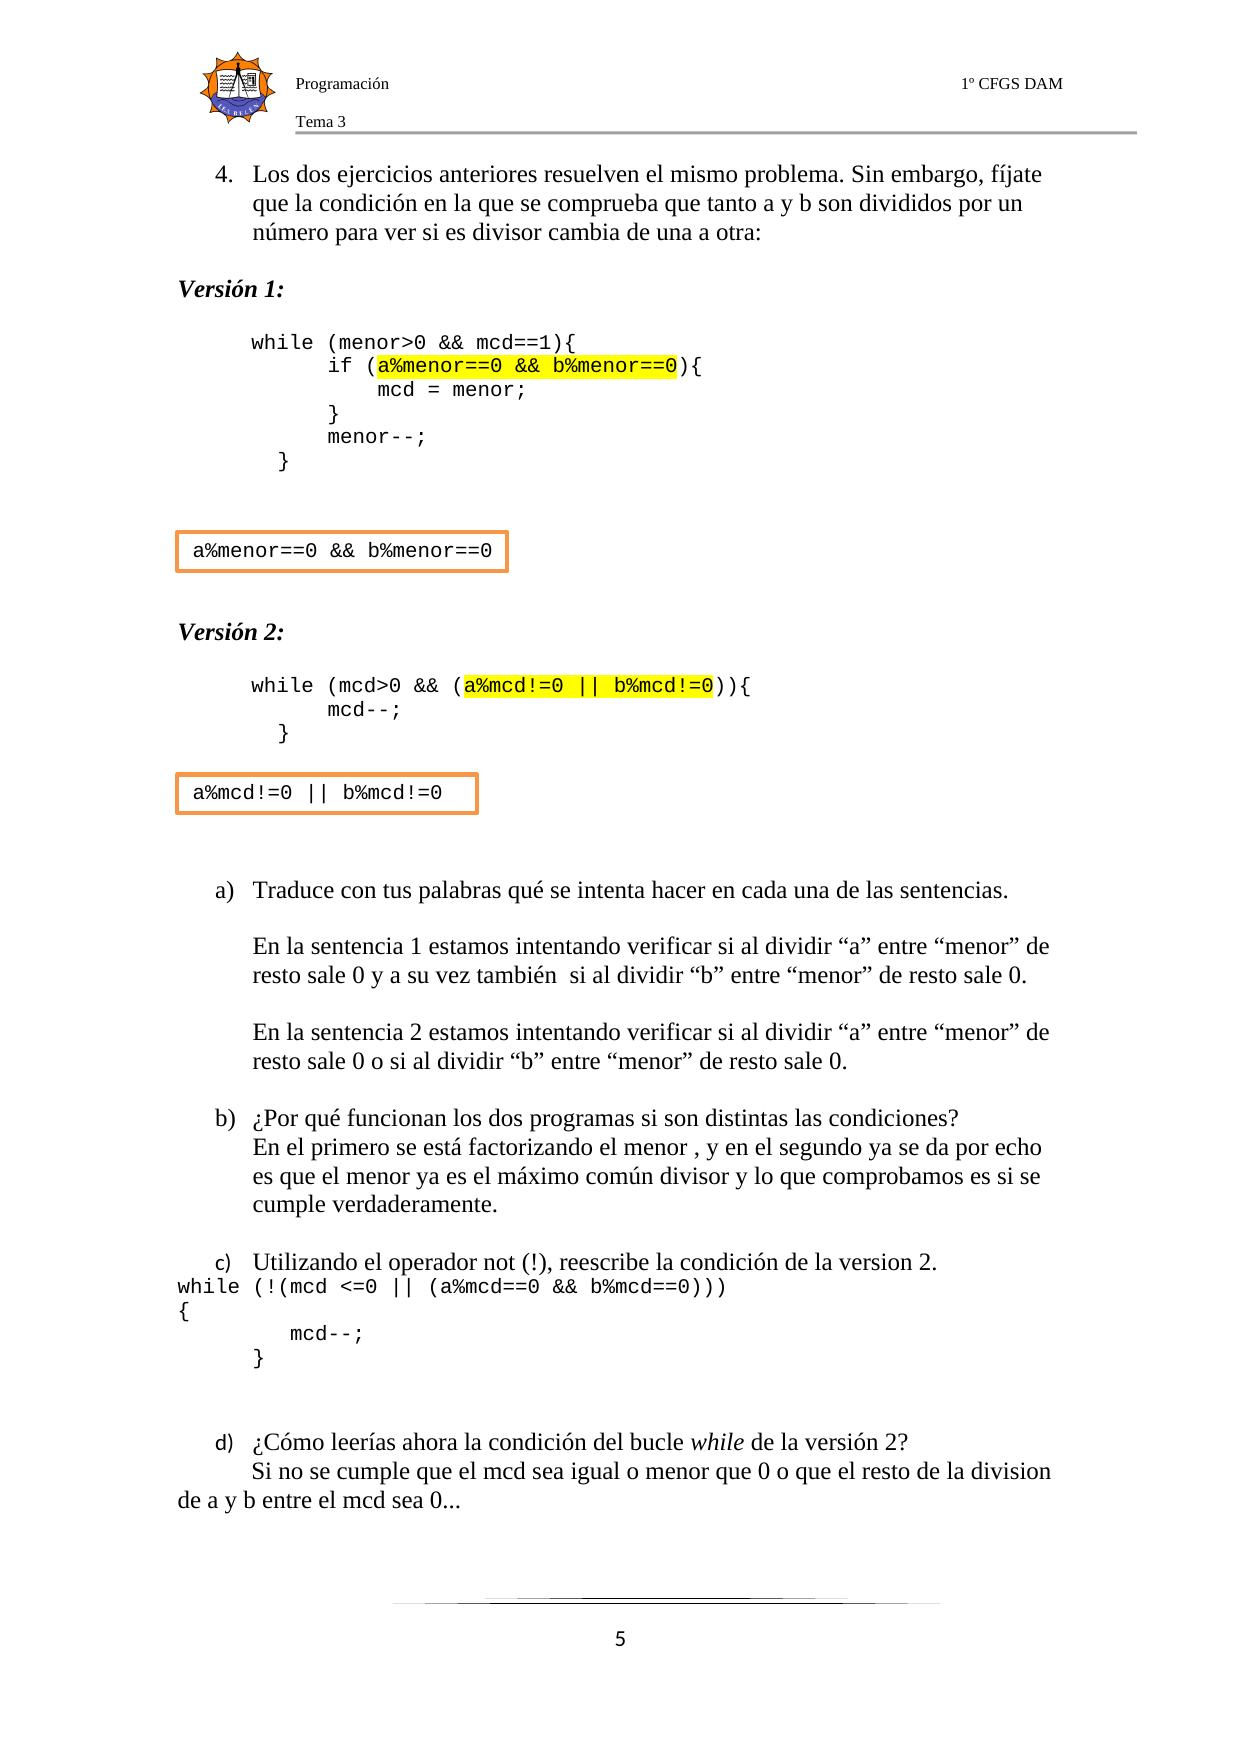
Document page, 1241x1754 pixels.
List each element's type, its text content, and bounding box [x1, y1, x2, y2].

list { [177, 1300, 1063, 1323]
text Si no se cumple que el mcd sea igual o menor que 0 o que el resto de la division de a y b entre el mcd sea 0... [177, 1456, 1063, 1514]
list mcd--; [215, 1323, 1063, 1347]
text } [177, 403, 1063, 426]
text mcd--; [177, 698, 1063, 722]
text menor--; [177, 426, 1063, 450]
text a%menor==0 && b%menor==0 [192, 540, 492, 563]
list ¿Cómo leerías ahora la condición del bucle while de la versión 2? [215, 1427, 1063, 1456]
text a%mcd!=0 || b%mcd!=0 [192, 782, 462, 806]
list En la sentencia 2 estamos intentando verificar si al dividir “a” entre “menor” de resto sale 0 o si al dividir “b” entre “menor” de resto sale 0. [215, 1017, 1063, 1074]
list ¿Por qué funcionan los dos programas si son distintas las condiciones? [215, 1103, 1063, 1132]
text if (a%menor==0 && b%menor==0){ [177, 355, 1063, 379]
text while (mcd>0 && (a%mcd!=0 || b%mcd!=0)){ [177, 675, 1063, 698]
text mcd = menor; [177, 379, 1063, 403]
text Versión 2: [177, 617, 1063, 646]
list Los dos ejercicios anteriores resuelven el mismo problema. Sin embargo, fíjate que la condición en la que se comprueba que tanto a y b son divididos por un número para ver si es divisor cambia de una a otra: [215, 159, 1063, 246]
list while (!(mcd <=0 || (a%mcd==0 && b%mcd==0))) [177, 1276, 1063, 1300]
list Utilizando el operador not (!), reescribe la condición de la version 2. [215, 1247, 1063, 1276]
text Versión 1: [177, 274, 1063, 303]
list Traduce con tus palabras qué se intenta hacer en cada una de las sentencias. [215, 875, 1063, 903]
text } [177, 450, 1063, 474]
list En el primero se está factorizando el menor , y en el segundo ya se da por echo es que el menor ya es el máximo común divisor y lo que comprobamos es si se cumple verdaderamente. [215, 1132, 1063, 1218]
picture [197, 48, 278, 129]
text while (menor>0 && mcd==1){ [177, 332, 1063, 355]
list En la sentencia 1 estamos intentando verificar si al dividir “a” entre “menor” de resto sale 0 y a su vez también si al dividir “b” entre “menor” de resto sale 0. [215, 931, 1063, 989]
text } [177, 722, 1063, 746]
list } [215, 1347, 1063, 1371]
